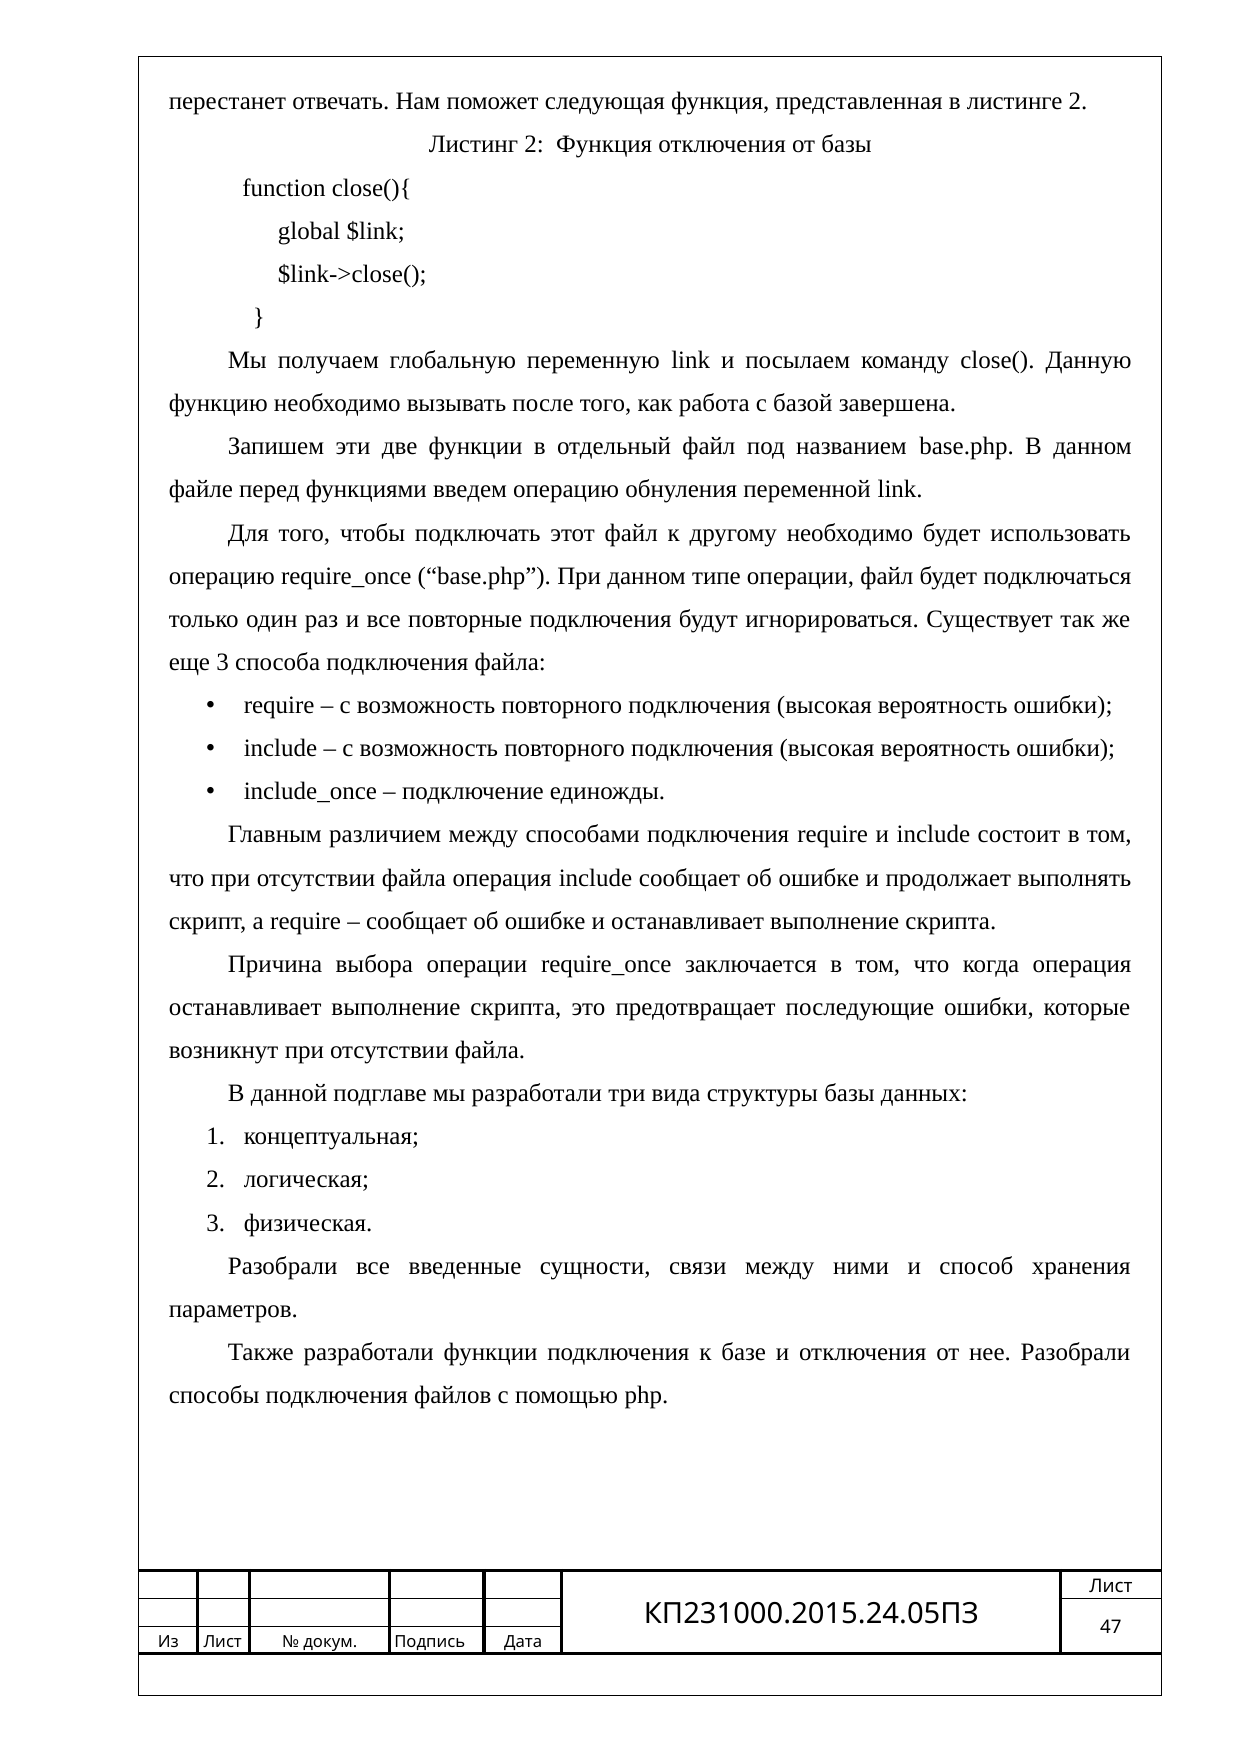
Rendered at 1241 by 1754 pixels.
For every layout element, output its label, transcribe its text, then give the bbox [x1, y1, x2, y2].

list include – с возможность повторного подключения (высокая вероятность ошибки); [206, 733, 1132, 762]
list физическая. [206, 1208, 1132, 1236]
text Для того, чтобы подключать этот файл к другому необходимо будет использовать операцию require_once (“base.php”). При данном типе операции, файл будет подключаться только один раз и все повторные подключения будут игнорироваться. Существует так же еще 3 способа подключения файла: [168, 518, 1132, 676]
text function close(){ [168, 173, 1132, 201]
text перестанет отвечать. Нам поможет следующая функция, представленная в листинге 2. [168, 86, 1132, 115]
text global $link; [168, 216, 1132, 244]
text Запишем эти две функции в отдельный файл под названием base.php. В данном файле перед функциями введем операцию обнуления переменной link. [168, 431, 1132, 503]
list концептуальная; [206, 1121, 1132, 1150]
text } [168, 302, 1132, 331]
text Также разработали функции подключения к базе и отключения от нее. Разобрали способы подключения файлов с помощью php. [168, 1337, 1132, 1409]
list include_once – подключение единожды. [206, 776, 1132, 805]
list логическая; [206, 1164, 1132, 1193]
text Листинг 2: Функция отключения от базы [168, 129, 1132, 158]
text В данной подглаве мы разработали три вида структуры базы данных: [168, 1078, 1132, 1107]
text Разобрали все введенные сущности, связи между ними и способ хранения параметров. [168, 1251, 1132, 1323]
text Главным различием между способами подключения require и include состоит в том, что при отсутствии файла операция include сообщает об ошибке и продолжает выполнять скрипт, а require – сообщает об ошибке и останавливает выполнение скрипта. [168, 819, 1132, 934]
list require – с возможность повторного подключения (высокая вероятность ошибки); [206, 690, 1132, 719]
text Причина выбора операции require_once заключается в том, что когда операция останавливает выполнение скрипта, это предотвращает последующие ошибки, которые возникнут при отсутствии файла. [168, 949, 1132, 1064]
text $link->close(); [168, 259, 1132, 288]
text Мы получаем глобальную переменную link и посылаем команду close(). Данную функцию необходимо вызывать после того, как работа с базой завершена. [168, 345, 1132, 417]
